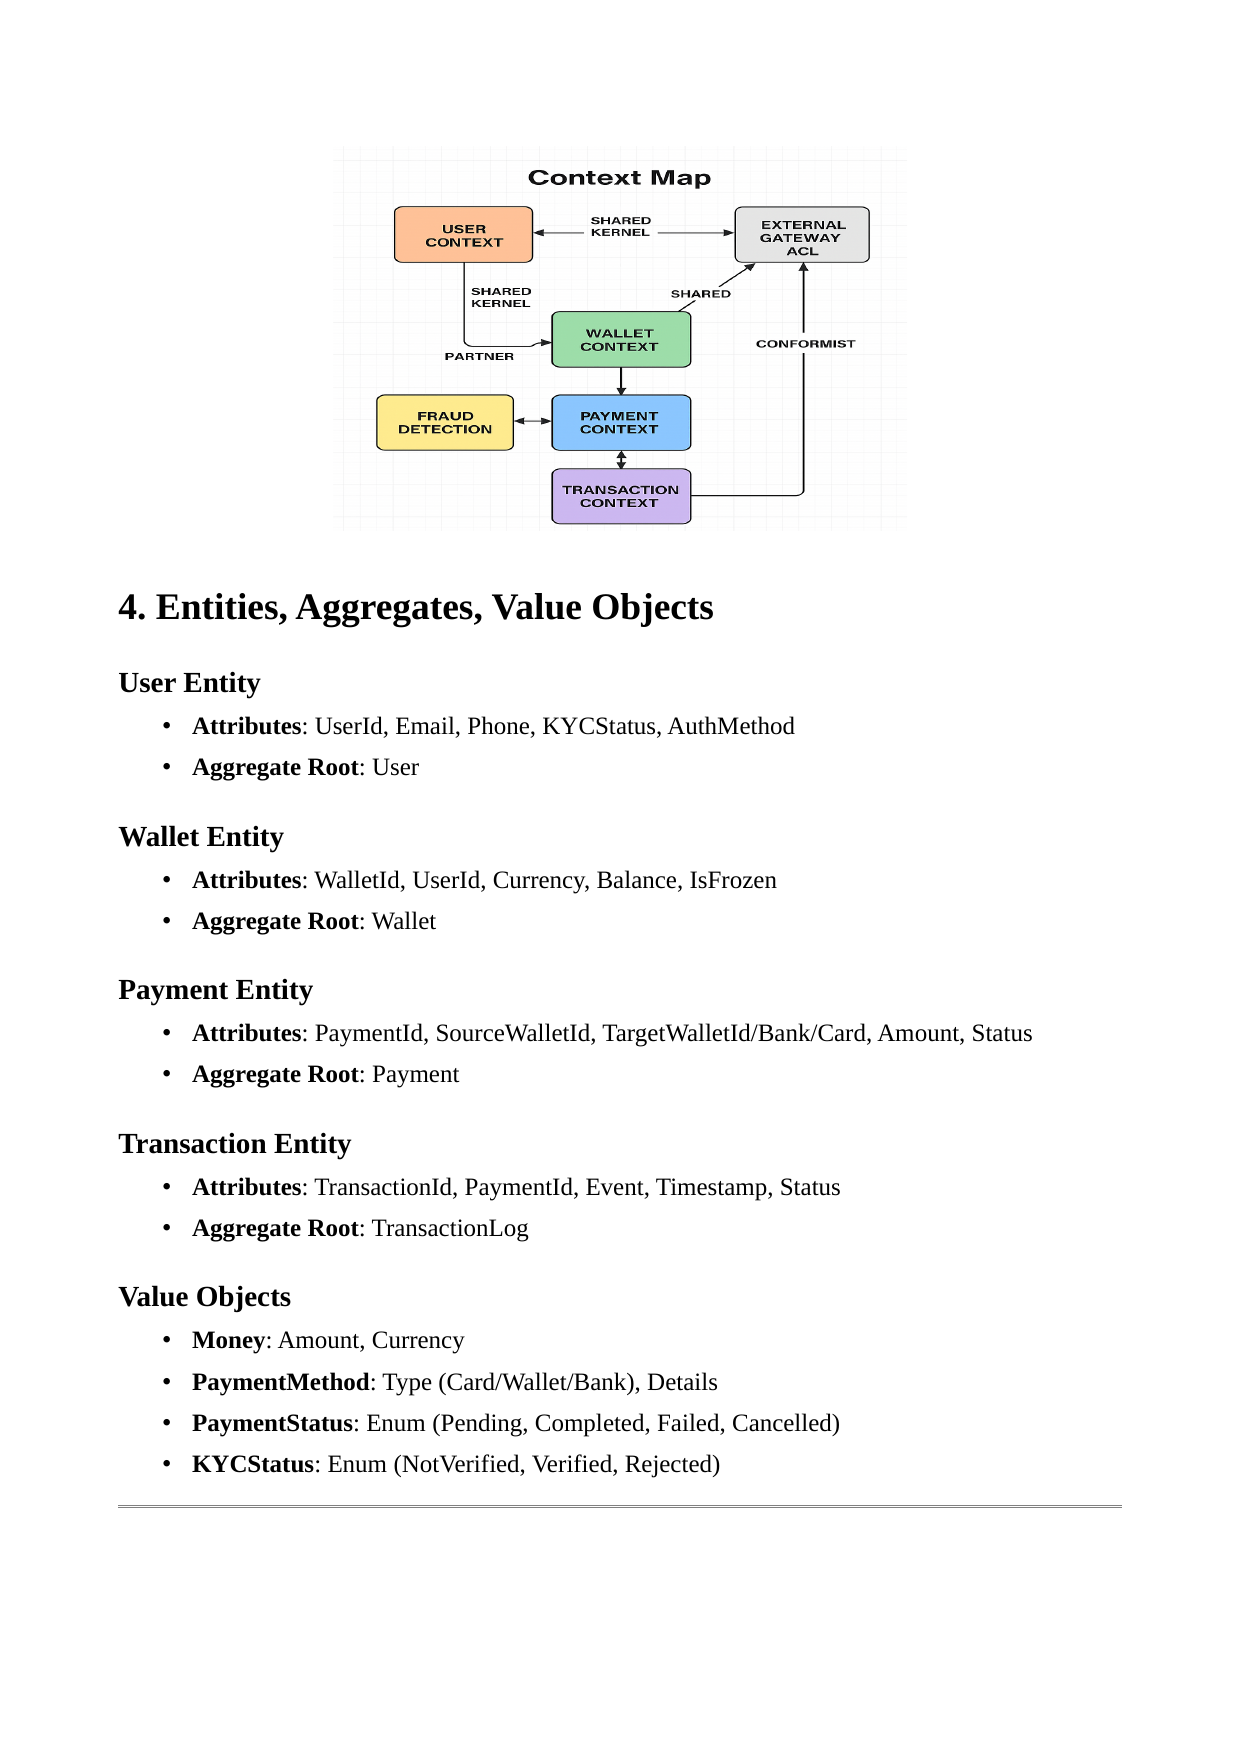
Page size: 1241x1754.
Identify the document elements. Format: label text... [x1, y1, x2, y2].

subtitle Wallet Entity [118, 819, 1122, 852]
list Aggregate Root: TransactionLog [162, 1213, 1122, 1242]
list Aggregate Root: User [162, 752, 1122, 781]
subtitle User Entity [118, 665, 1122, 699]
subtitle Payment Entity [118, 972, 1122, 1006]
subtitle Transaction Entity [118, 1126, 1122, 1159]
list Attributes: WalletId, UserId, Currency, Balance, IsFrozen [162, 865, 1122, 893]
list Money: Amount, Currency [162, 1325, 1122, 1354]
list Attributes: TransactionId, PaymentId, Event, Timestamp, Status [162, 1172, 1122, 1201]
picture [333, 146, 908, 531]
list Attributes: UserId, Email, Phone, KYCStatus, AuthMethod [162, 711, 1122, 740]
list PaymentMethod: Type (Card/Wallet/Bank), Details [162, 1367, 1122, 1395]
list Attributes: PaymentId, SourceWalletId, TargetWalletId/Bank/Card, Amount, Status [162, 1018, 1122, 1047]
list KYCStatus: Enum (NotVerified, Verified, Rejected) [162, 1449, 1122, 1478]
list Aggregate Root: Payment [162, 1059, 1122, 1088]
subtitle Value Objects [118, 1279, 1122, 1313]
list PaymentStatus: Enum (Pending, Completed, Failed, Cancelled) [162, 1408, 1122, 1437]
list Aggregate Root: Wallet [162, 906, 1122, 935]
subtitle 4. Entities, Aggregates, Value Objects [118, 584, 1122, 628]
